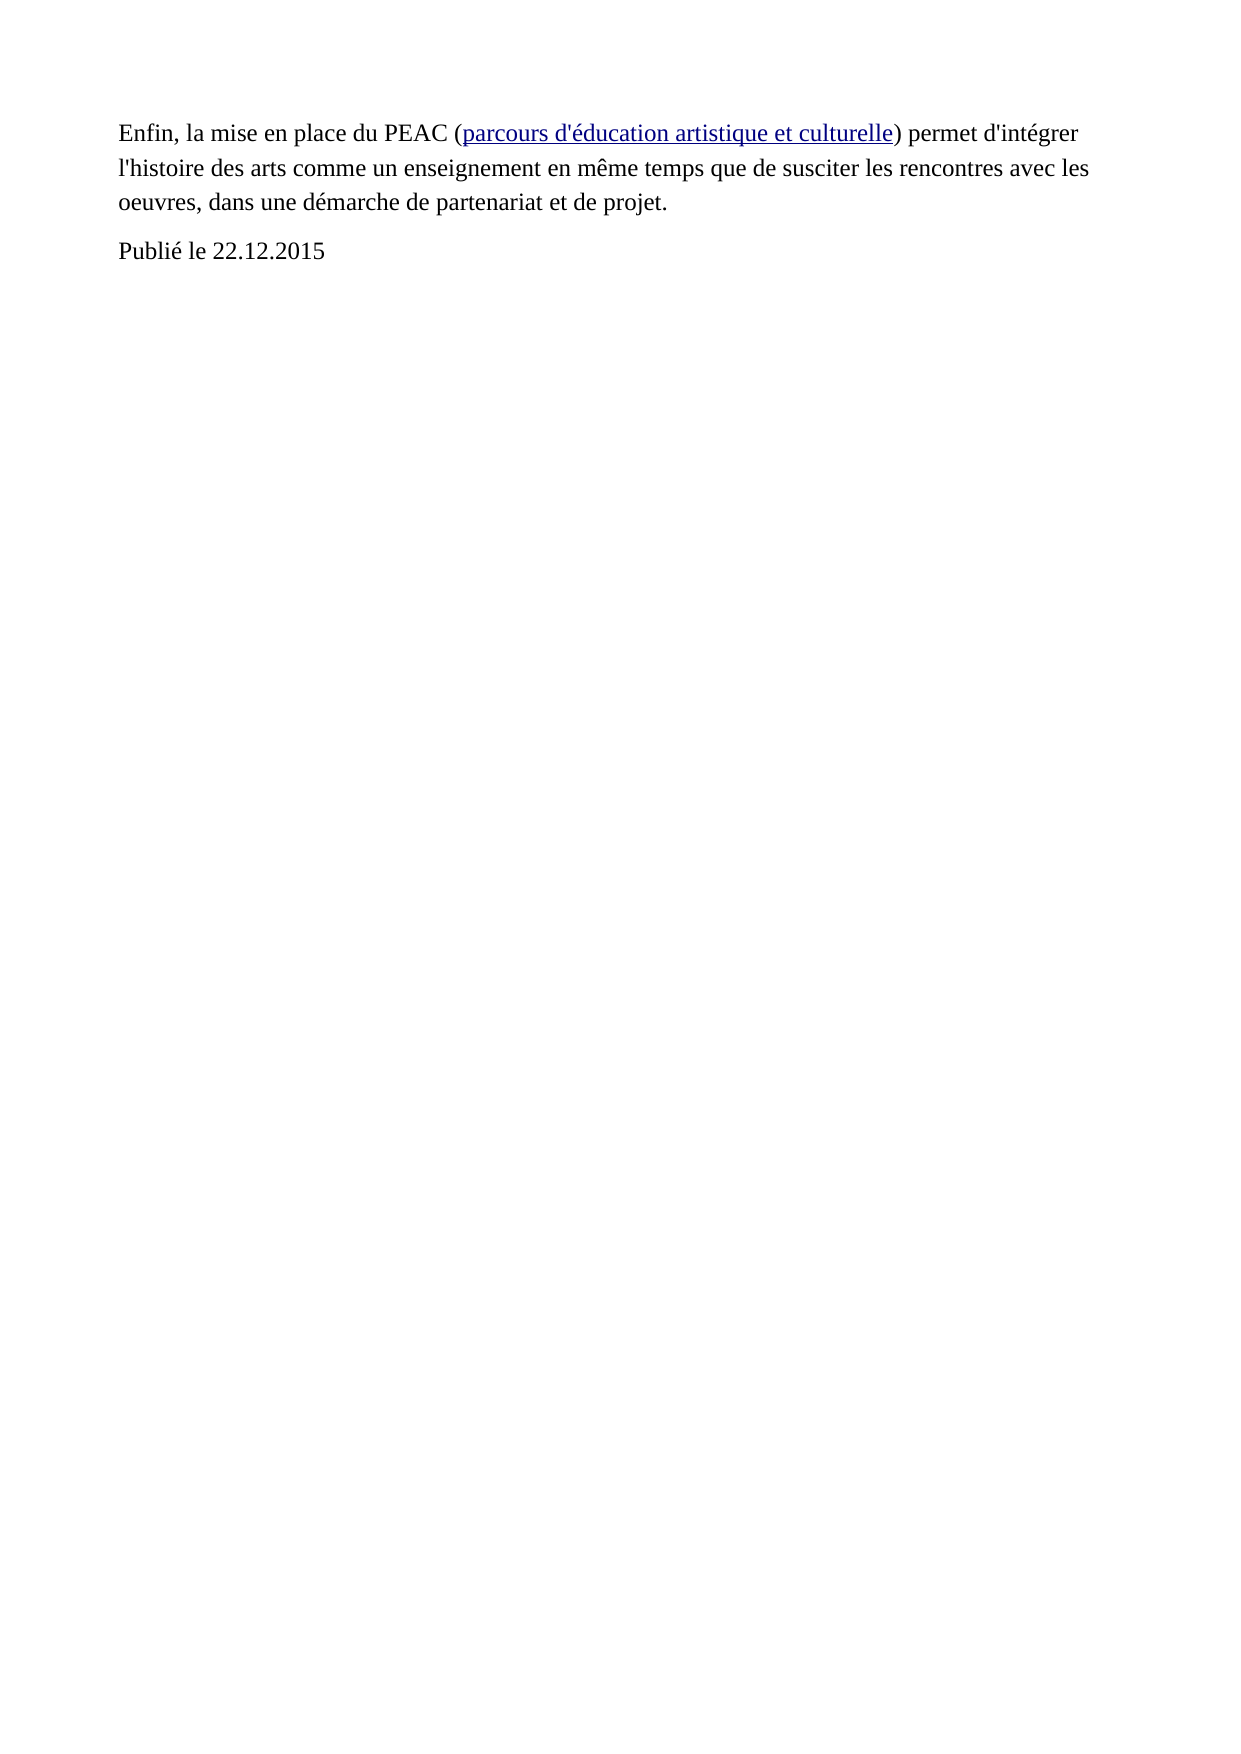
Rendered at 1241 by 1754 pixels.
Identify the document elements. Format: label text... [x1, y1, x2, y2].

text Enfin, la mise en place du PEAC (parcours d'éducation artistique et culturelle) permet d'intégrer l'histoire des arts comme un enseignement en même temps que de susciter les rencontres avec les oeuvres, dans une démarche de partenariat et de projet. [118, 118, 1122, 216]
text Publié le 22.12.2015 [118, 236, 1122, 265]
